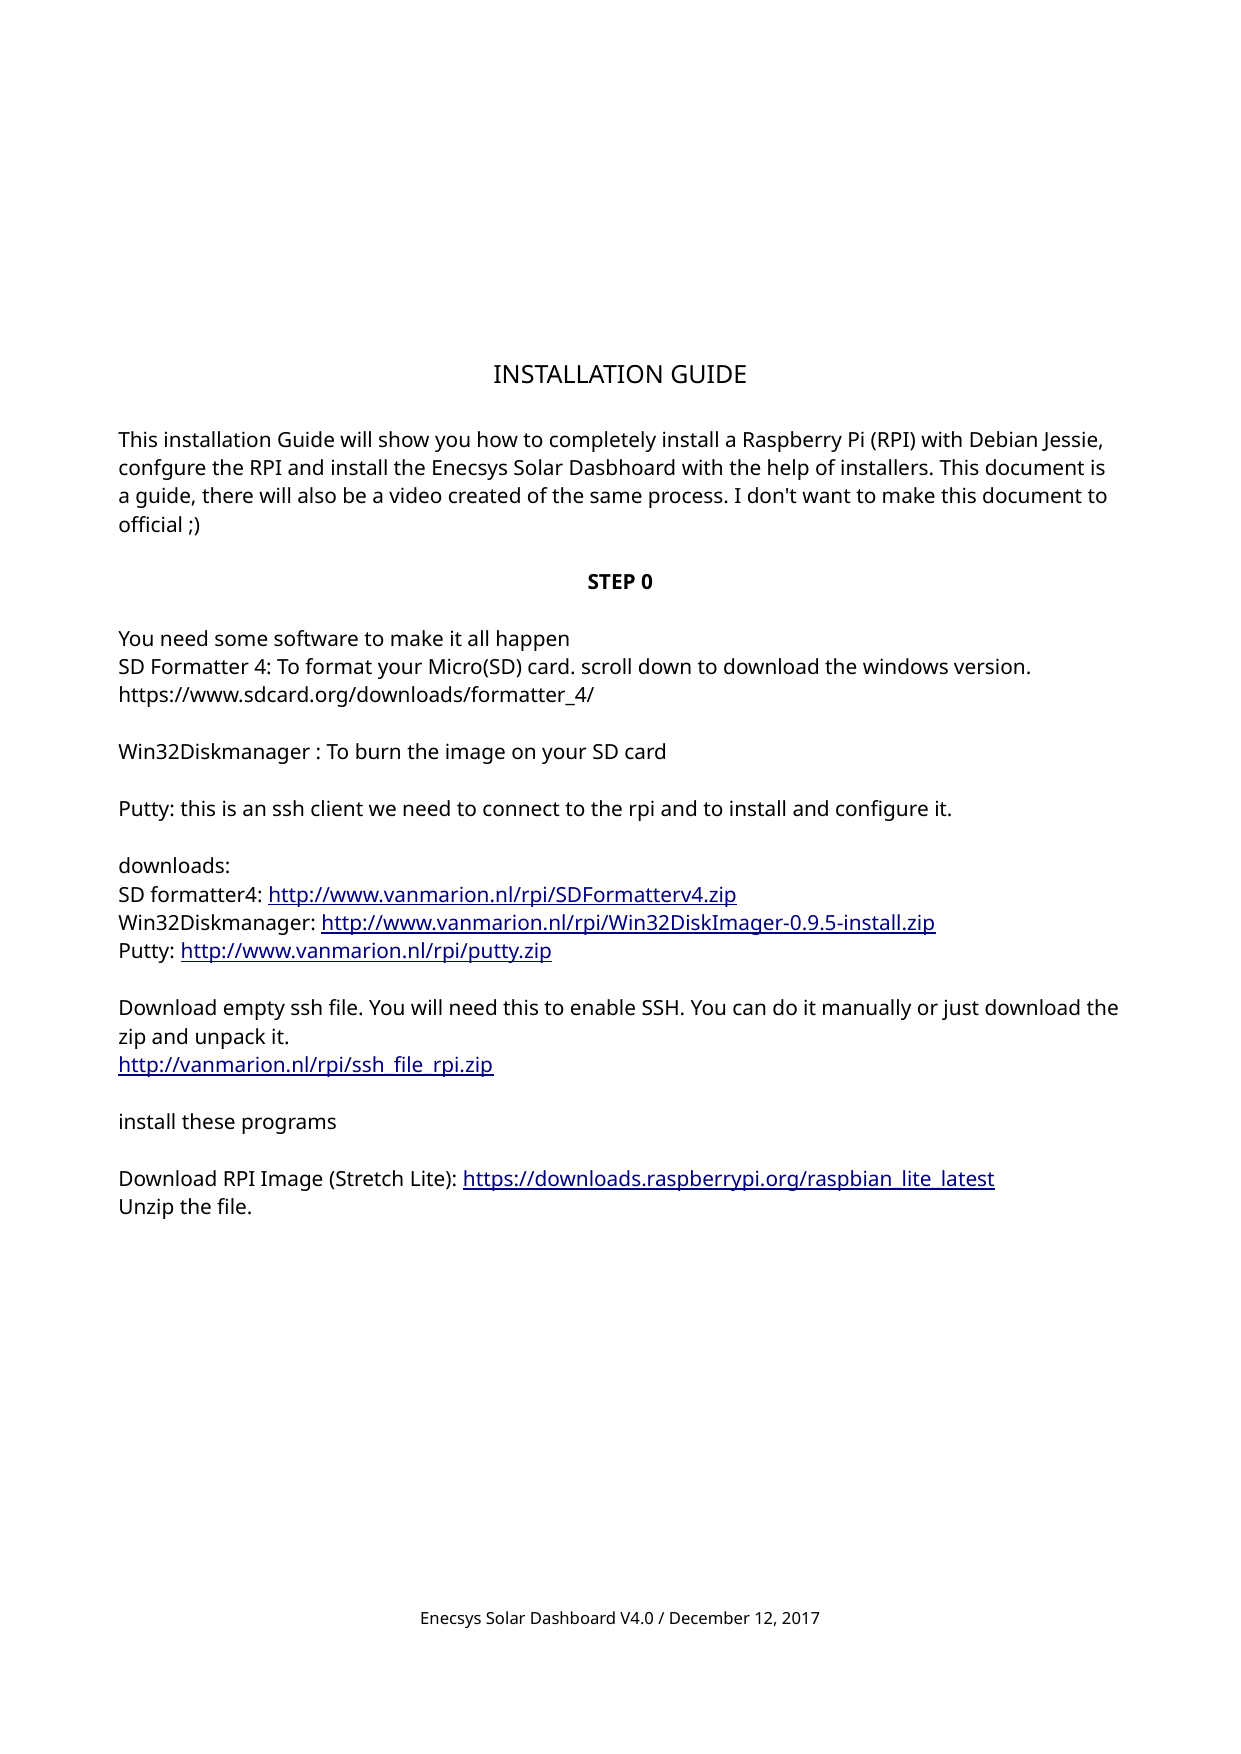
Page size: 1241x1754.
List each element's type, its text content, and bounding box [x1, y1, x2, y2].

text Download empty ssh file. You will need this to enable SSH. You can do it manually or just download the zip and unpack it. [118, 993, 1122, 1050]
text install these programs [118, 1107, 1122, 1136]
text Putty: http://www.vanmarion.nl/rpi/putty.zip [118, 937, 1122, 965]
text Unzip the file. [118, 1192, 1122, 1221]
text Download RPI Image (Stretch Lite): https://downloads.raspberrypi.org/raspbian_lite_latest [118, 1164, 1122, 1192]
text downloads: [118, 851, 1122, 880]
text INSTALLATION GUIDE [118, 357, 1122, 391]
text http://vanmarion.nl/rpi/ssh_file_rpi.zip [118, 1050, 1122, 1079]
text You need some software to make it all happen [118, 624, 1122, 652]
text SD formatter4: http://www.vanmarion.nl/rpi/SDFormatterv4.zip [118, 880, 1122, 908]
text This installation Guide will show you how to completely install a Raspberry Pi (RPI) with Debian Jessie, confgure the RPI and install the Enecsys Solar Dasbhoard with the help of installers. This document is a guide, there will also be a video created of the same process. I don't want to make this document to official ;) [118, 425, 1122, 538]
text Putty: this is an ssh client we need to connect to the rpi and to install and configure it. [118, 794, 1122, 823]
text Win32Diskmanager : To burn the image on your SD card [118, 737, 1122, 794]
text STEP 0 [118, 567, 1122, 595]
text https://www.sdcard.org/downloads/formatter_4/ [118, 681, 1122, 709]
text SD Formatter 4: To format your Micro(SD) card. scroll down to download the windows version. [118, 652, 1122, 681]
text Win32Diskmanager: http://www.vanmarion.nl/rpi/Win32DiskImager-0.9.5-install.zip [118, 908, 1122, 937]
